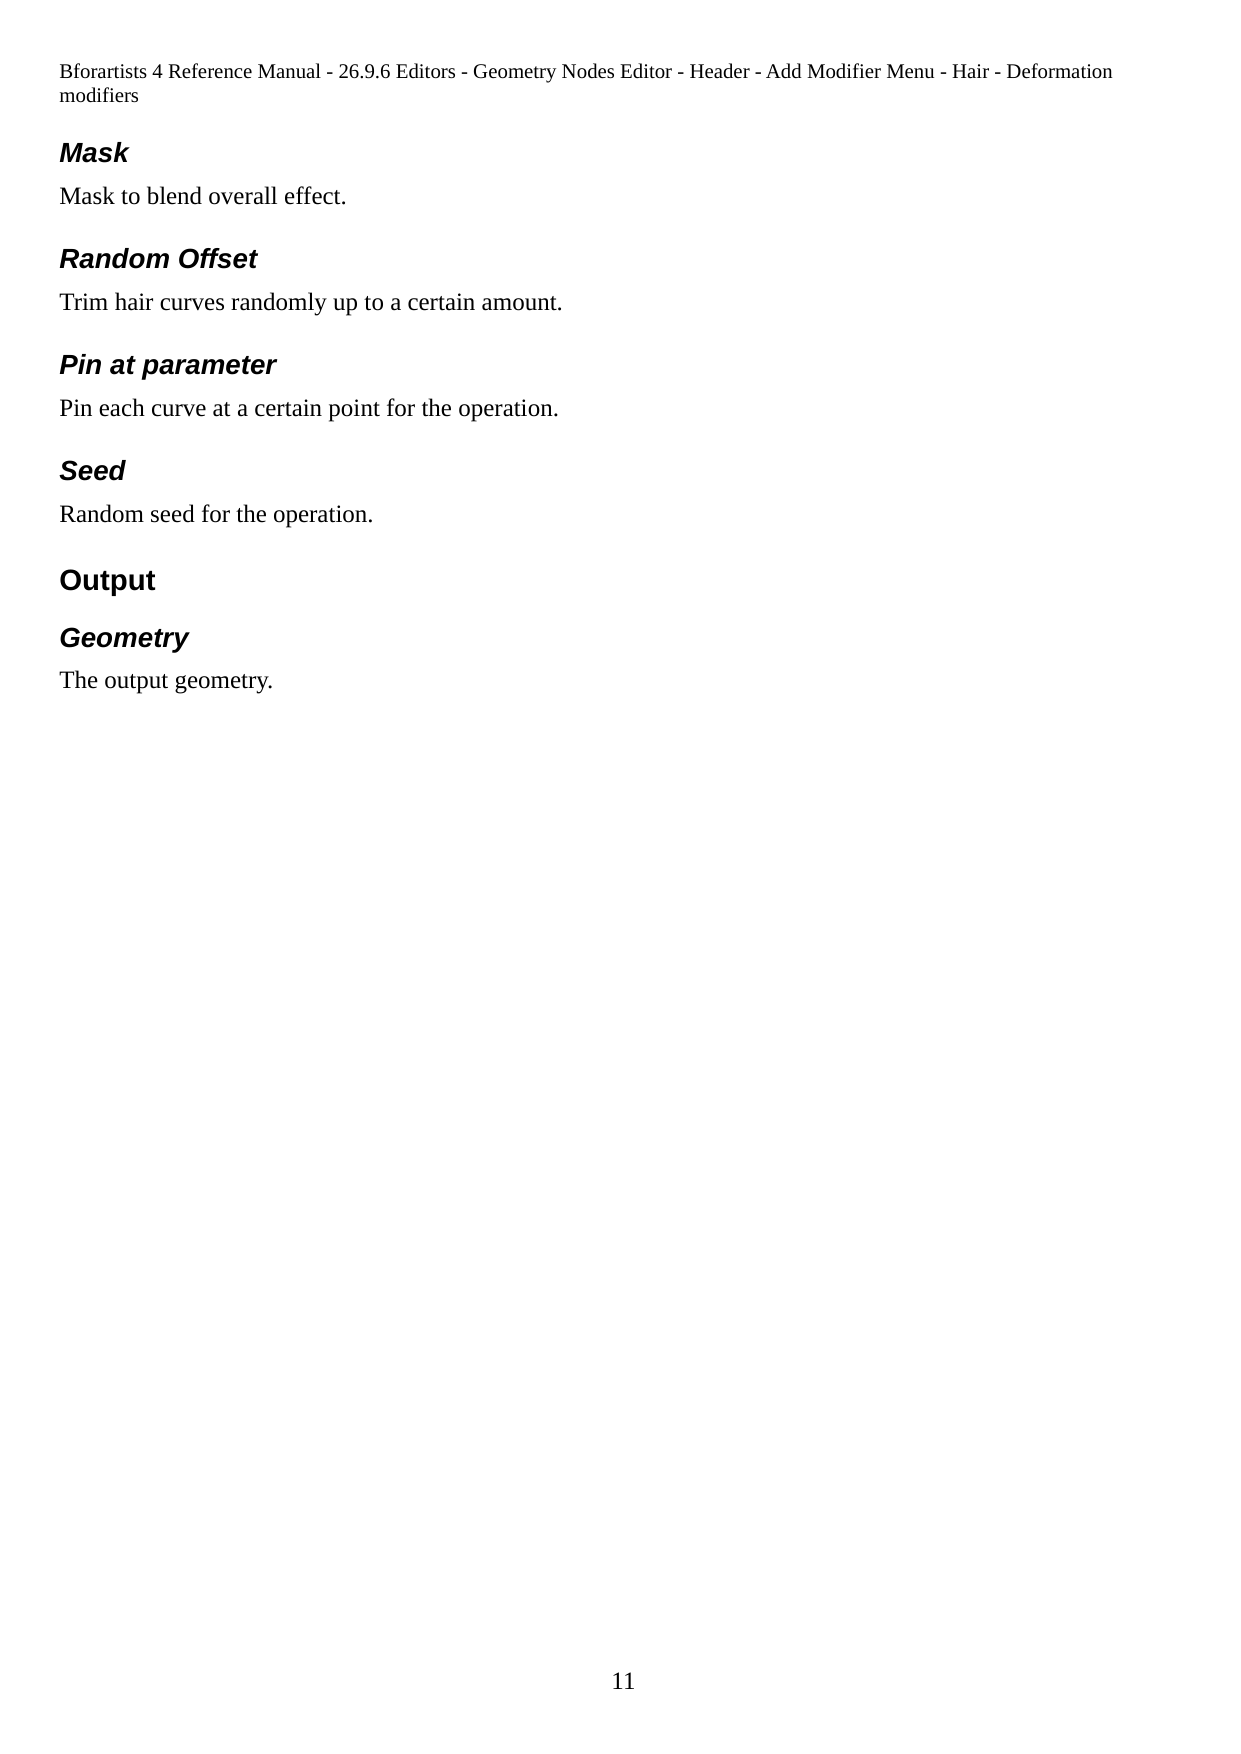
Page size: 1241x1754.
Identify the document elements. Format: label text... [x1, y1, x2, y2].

subtitle Output [59, 562, 1181, 596]
subtitle Pin at parameter [59, 348, 1181, 380]
subtitle Mask [59, 137, 1181, 168]
subtitle Geometry [59, 621, 1181, 653]
subtitle Seed [59, 454, 1181, 486]
text The output geometry. [59, 666, 1181, 694]
text Pin each curve at a certain point for the operation. [59, 393, 1181, 422]
text Trim hair curves randomly up to a certain amount. [59, 287, 1181, 316]
text Mask to blend overall effect. [59, 181, 1181, 210]
text Random seed for the operation. [59, 499, 1181, 528]
subtitle Random Offset [59, 243, 1181, 274]
